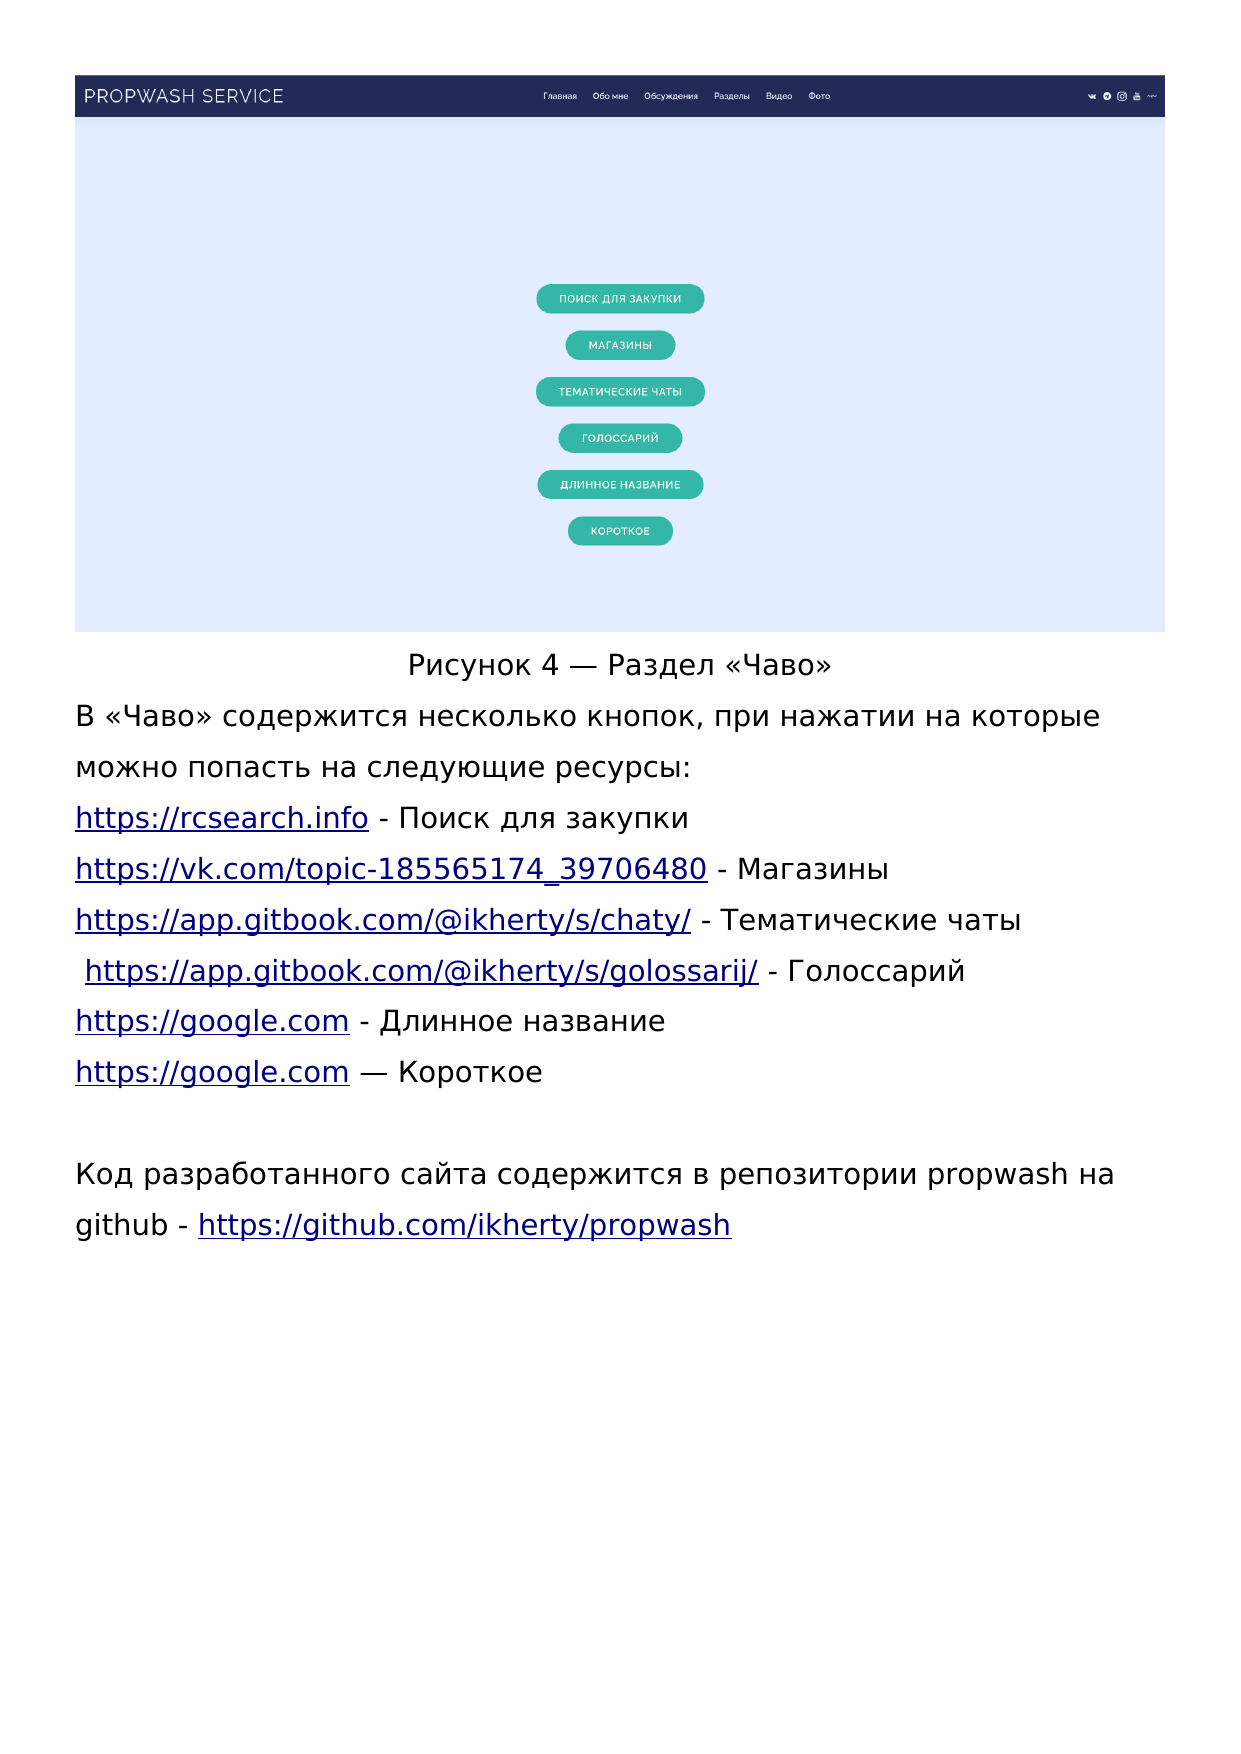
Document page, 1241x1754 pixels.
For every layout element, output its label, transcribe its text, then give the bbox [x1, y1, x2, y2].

text https://rcsearch.info - Поиск для закупки [75, 801, 1165, 835]
text В «Чаво» содержится несколько кнопок, при нажатии на которые можно попасть на следующие ресурсы: [75, 699, 1165, 784]
text Код разработанного сайта содержится в репозитории propwash на github - https://github.com/ikherty/propwash [75, 1158, 1165, 1242]
text https://app.gitbook.com/@ikherty/s/chaty/ - Тематические чаты [75, 903, 1165, 937]
text https://vk.com/topic-185565174_39706480 - Магазины [75, 852, 1165, 886]
text https://google.com - Длинное название [75, 1005, 1165, 1039]
text Рисунок 4 — Раздел «Чаво» [75, 632, 1165, 682]
text https://app.gitbook.com/@ikherty/s/golossarij/ - Голоссарий [75, 954, 1165, 988]
text https://google.com — Короткое [75, 1056, 1165, 1090]
picture [75, 75, 1166, 632]
